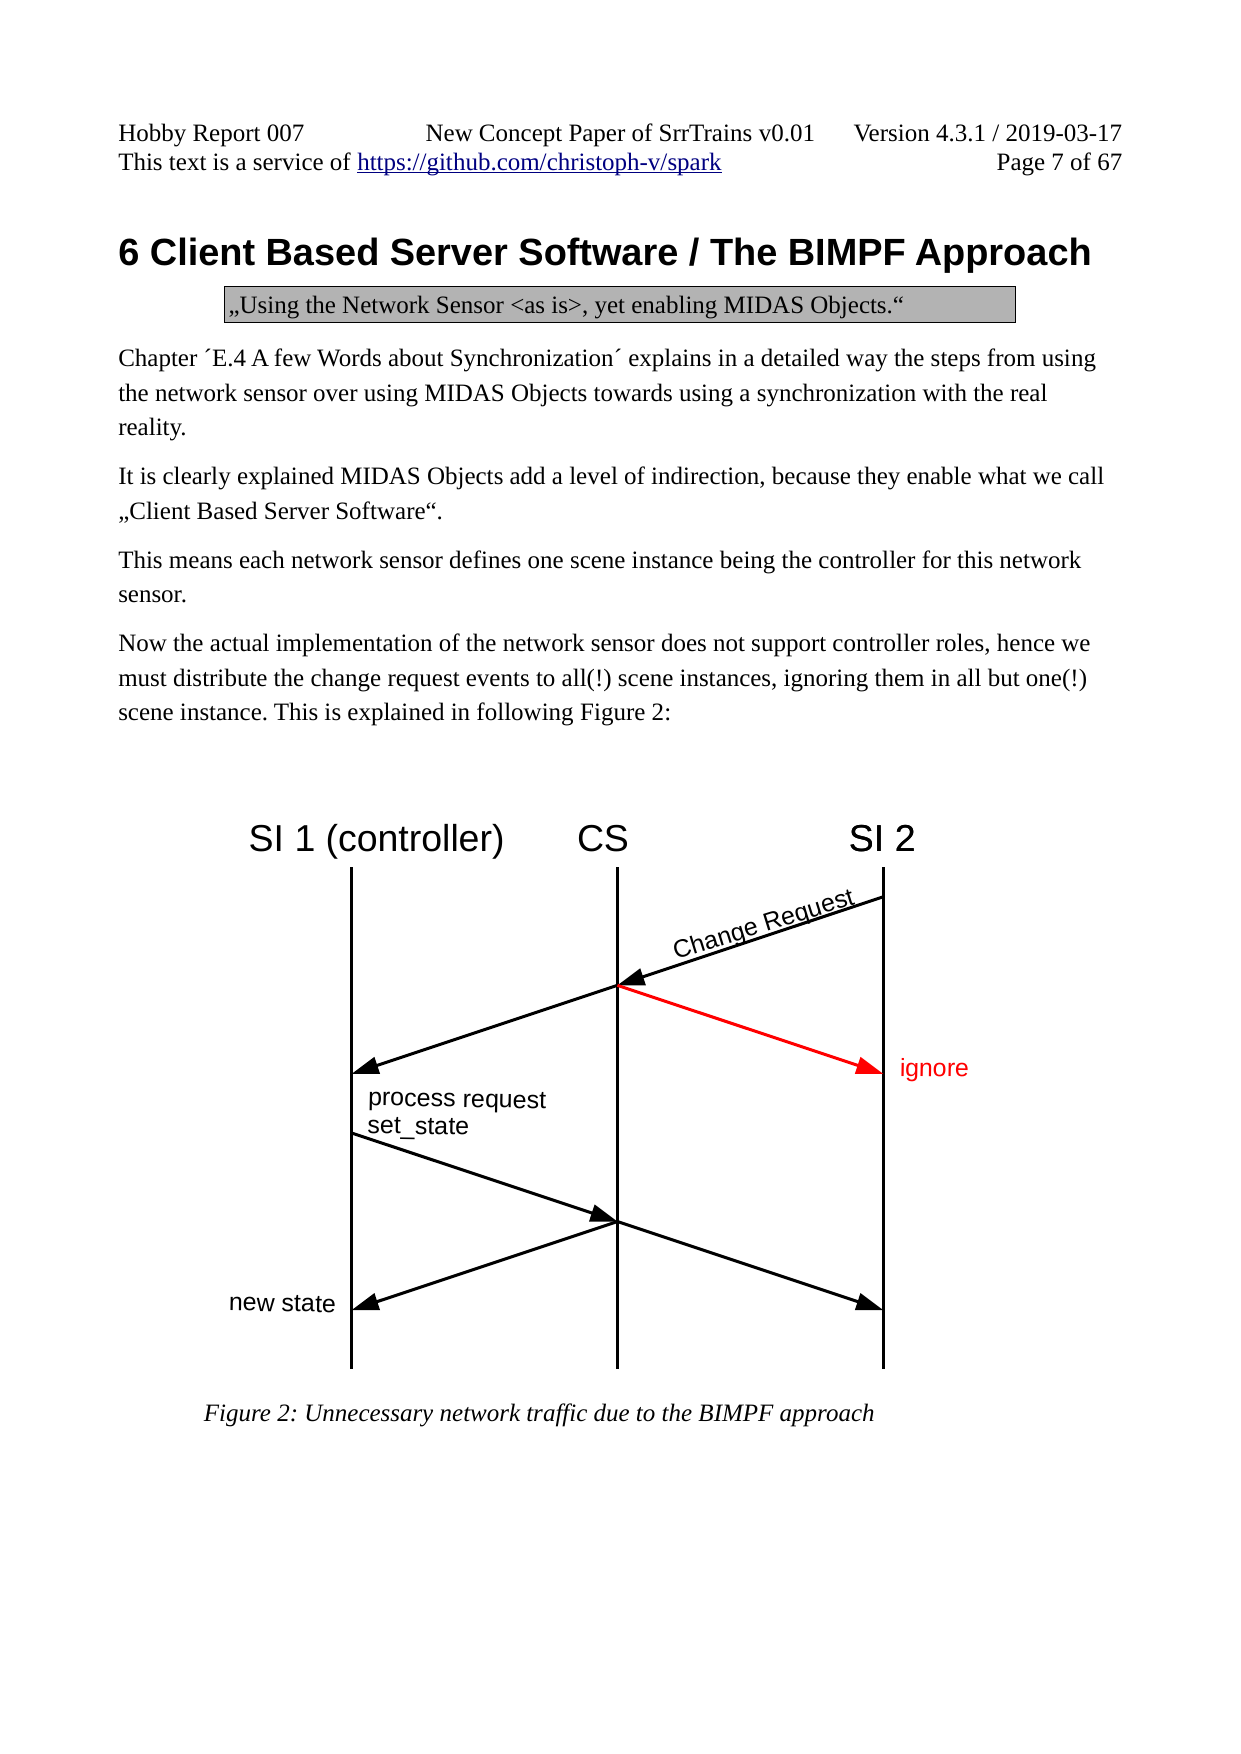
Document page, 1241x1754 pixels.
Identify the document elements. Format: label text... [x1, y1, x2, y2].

text „Using the Network Sensor <as is>, yet enabling MIDAS Objects.“ [225, 287, 1015, 322]
text It is clearly explained MIDAS Objects add a level of indirection, because they enable what we call „Client Based Server Software“. [118, 461, 1122, 524]
text Now the actual implementation of the network sensor does not support controller roles, hence we must distribute the change request events to all(!) scene instances, ignoring them in all but one(!) scene instance. This is explained in following Figure 2: [118, 628, 1122, 726]
text Chapter ´E.4 A few Words about Synchronization´ explains in a detailed way the steps from using the network sensor over using MIDAS Objects towards using a synchronization with the real reality. [118, 343, 1122, 441]
text Figure 2: Unnecessary network traffic due to the BIMPF approach [204, 808, 1036, 1427]
text This means each network sensor defines one scene instance being the controller for this network sensor. [118, 545, 1122, 608]
subtitle 6 Client Based Server Software / The BIMPF Approach [118, 230, 1122, 274]
